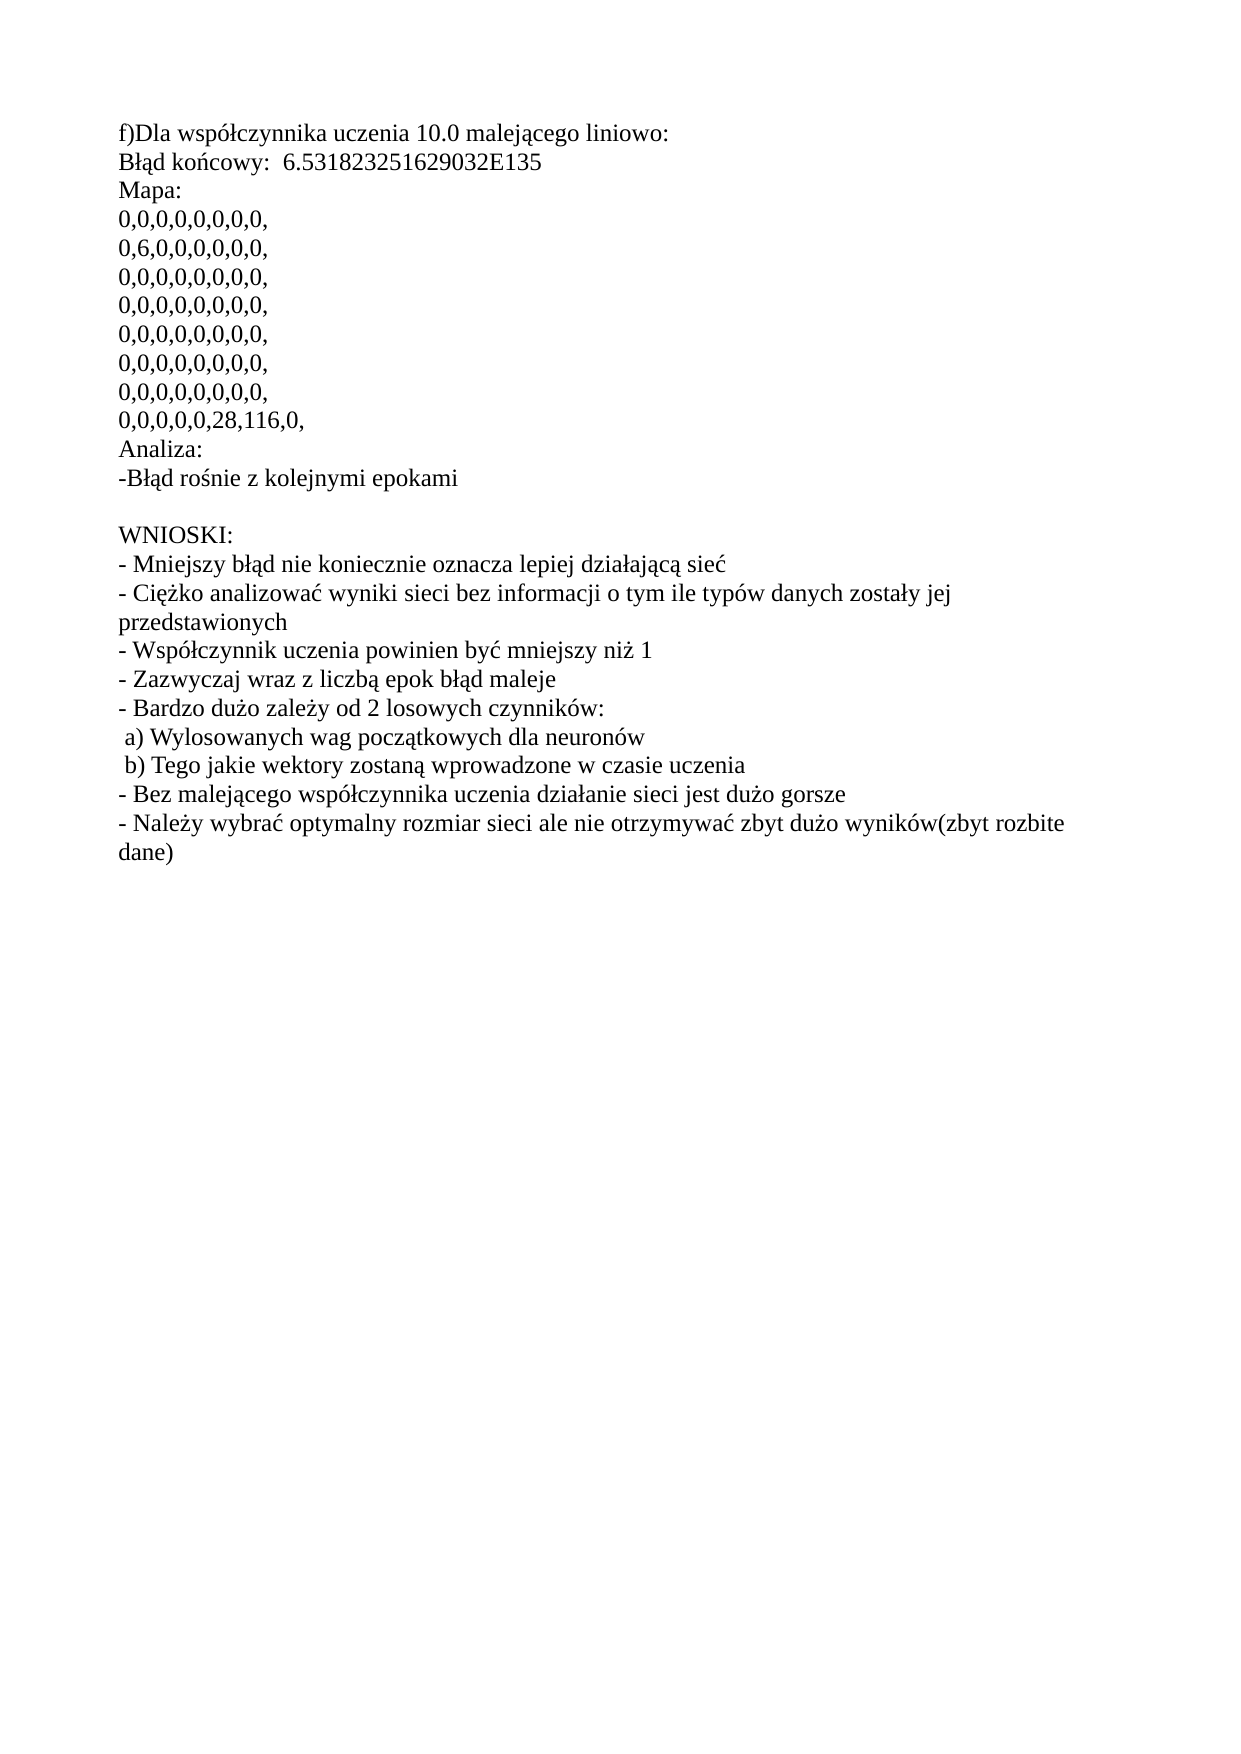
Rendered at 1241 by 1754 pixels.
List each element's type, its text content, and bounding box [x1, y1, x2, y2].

text a) Wylosowanych wag początkowych dla neuronów [118, 722, 1122, 751]
text Analiza: [118, 434, 1122, 463]
text 0,0,0,0,0,28,116,0, [118, 406, 1122, 434]
text - Mniejszy błąd nie koniecznie oznacza lepiej działającą sieć [118, 549, 1122, 578]
text f)Dla współczynnika uczenia 10.0 malejącego liniowo: [118, 118, 1122, 147]
text - Bardzo dużo zależy od 2 losowych czynników: [118, 693, 1122, 722]
text - Należy wybrać optymalny rozmiar sieci ale nie otrzymywać zbyt dużo wyników(zbyt rozbite dane) [118, 808, 1122, 866]
text 0,0,0,0,0,0,0,0, [118, 348, 1122, 377]
text - Zazwyczaj wraz z liczbą epok błąd maleje [118, 664, 1122, 693]
text 0,0,0,0,0,0,0,0, [118, 319, 1122, 348]
text 0,6,0,0,0,0,0,0, [118, 233, 1122, 262]
text -Błąd rośnie z kolejnymi epokami [118, 463, 1122, 492]
text 0,0,0,0,0,0,0,0, [118, 291, 1122, 319]
text - Ciężko analizować wyniki sieci bez informacji o tym ile typów danych zostały jej przedstawionych [118, 578, 1122, 636]
text 0,0,0,0,0,0,0,0, [118, 204, 1122, 233]
text - Bez malejącego współczynnika uczenia działanie sieci jest dużo gorsze [118, 779, 1122, 808]
text Błąd końcowy: 6.531823251629032E135 [118, 147, 1122, 176]
text 0,0,0,0,0,0,0,0, [118, 262, 1122, 291]
text - Współczynnik uczenia powinien być mniejszy niż 1 [118, 636, 1122, 664]
text Mapa: [118, 176, 1122, 204]
text 0,0,0,0,0,0,0,0, [118, 377, 1122, 406]
text b) Tego jakie wektory zostaną wprowadzone w czasie uczenia [118, 751, 1122, 779]
text WNIOSKI: [118, 521, 1122, 549]
